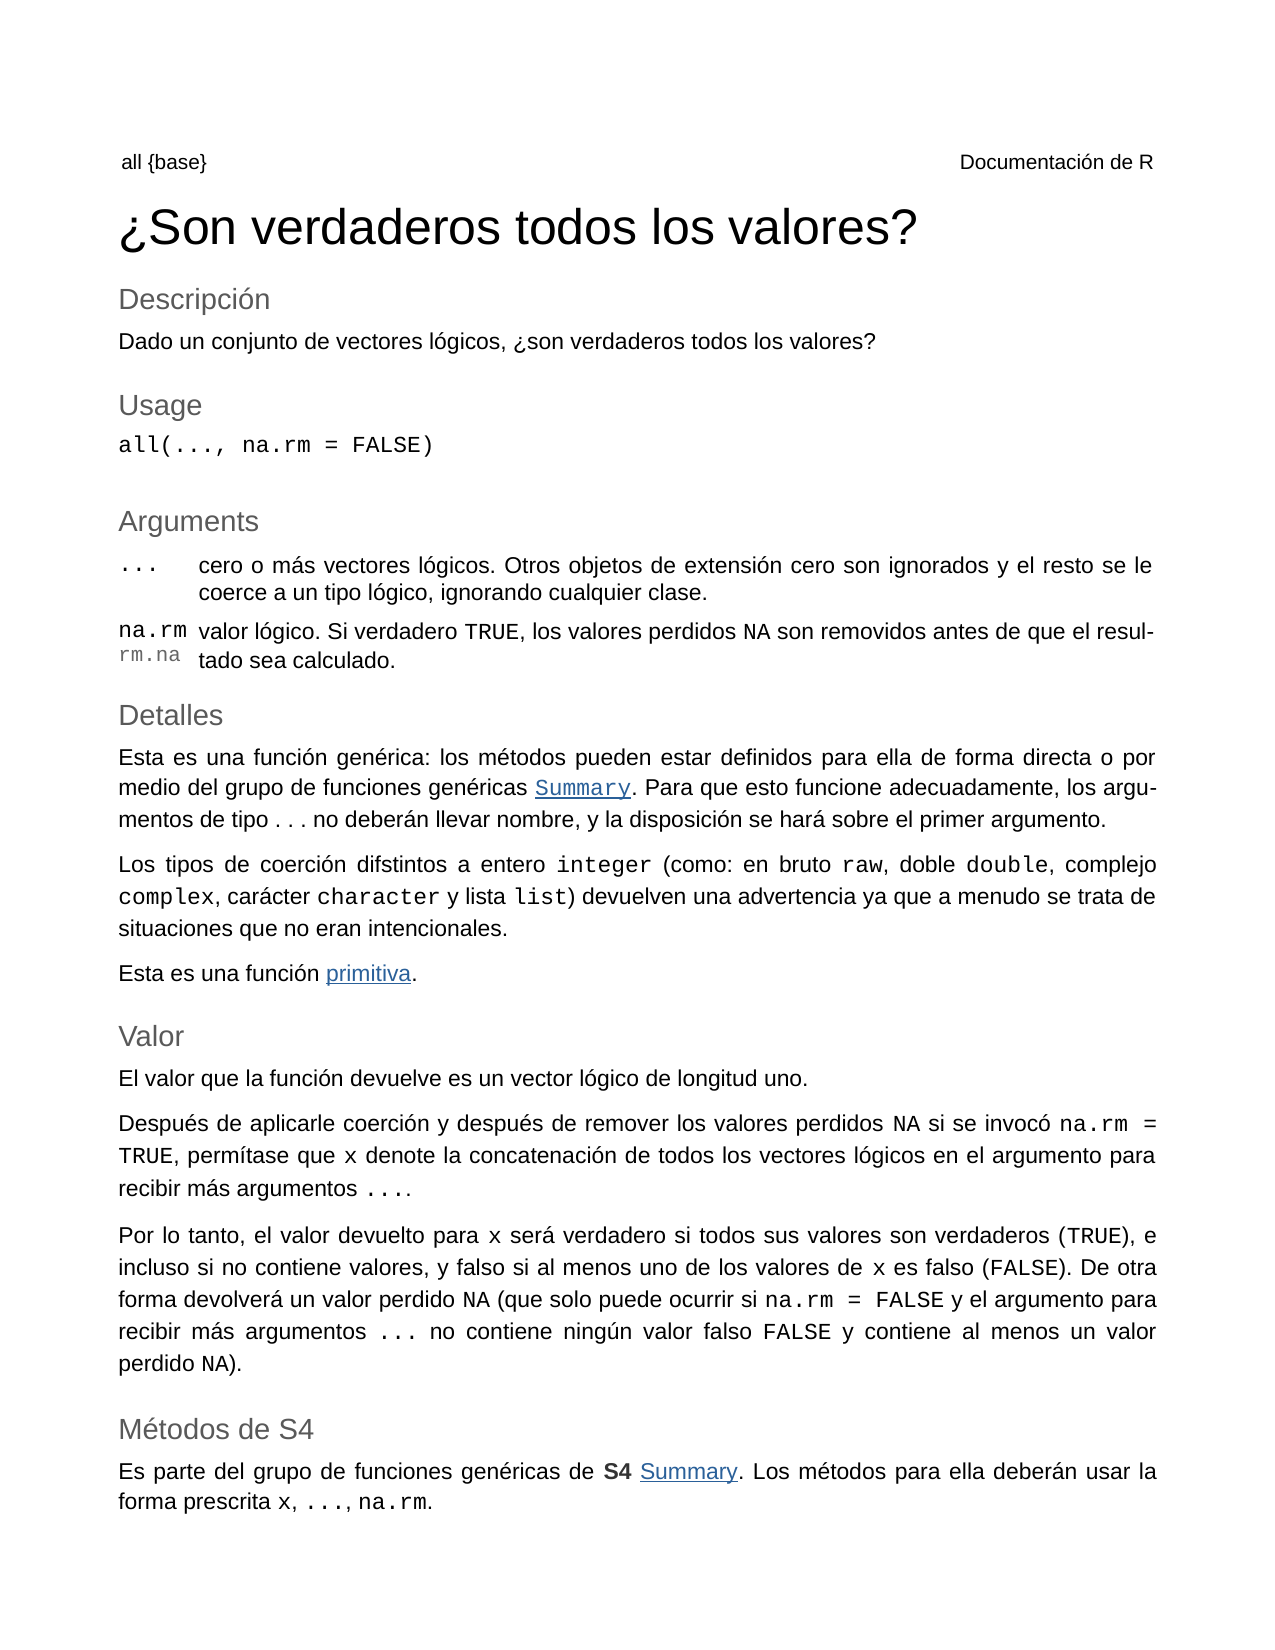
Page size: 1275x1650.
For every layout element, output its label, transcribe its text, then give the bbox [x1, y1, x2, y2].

text Después de aplicarle coerción y después de remover los valores perdidos NA si se invocó na.rm = TRUE, permítase que x denote la concatenación de todos los vectores lógicos en el argumento para recibir más argumentos .... [118, 1110, 1157, 1203]
text all(..., na.rm = FALSE) [118, 433, 1157, 459]
text Por lo tanto, el valor devuelto para x será verdadero si todos sus valores son verdaderos (TRUE), e incluso si no contiene valores, y falso si al menos uno de los valores de x es falso (FALSE). De otra forma devolverá un valor perdido NA (que solo puede ocurrir si na.rm = FALSE y el argumento para recibir más argumentos ... no contiene nin­gún valor falso FALSE y contiene al menos un valor perdido NA). [118, 1222, 1157, 1379]
subtitle Métodos de S4 [118, 1412, 1157, 1446]
subtitle Descripción [118, 282, 1157, 316]
subtitle Usage [118, 387, 1157, 421]
table_cell na.rm rm.na [118, 615, 195, 683]
subtitle Valor [118, 1019, 1157, 1053]
table_header ... [118, 550, 195, 615]
text Es parte del grupo de funciones genéricas de S4 Summary. Los métodos para ella deberán usar la forma prescrita x, ..., na.rm. [118, 1458, 1157, 1517]
text Esta es una función primitiva. [118, 960, 1157, 986]
table_cell valor lógico. Si verdadero TRUE, los valores perdidos NA son removidos antes de que el resul­tado sea calculado. [195, 615, 1157, 683]
text El valor que la función devuelve es un vector lógico de longitud uno. [118, 1065, 1157, 1092]
table_header Documentación de R [490, 147, 1157, 177]
text Dado un conjunto de vectores lógicos, ¿son verdaderos todos los valores? [118, 328, 1157, 354]
table_header cero o más vectores lógicos. Otros objetos de extensión cero son ignorados y el resto se le coerce a un tipo lógico, ignorando cualquier clase. [195, 550, 1157, 615]
text Los tipos de coerción difstintos a entero integer (como: en bruto raw, doble double, complejo complex, carácter character y lista list) devuelven una advertencia ya que a menudo se trata de si­tuaciones que no eran intencionales. [118, 851, 1157, 942]
text Esta es una función genérica: los métodos pueden estar definidos para ella de forma directa o por medio del grupo de funciones genéricas Summary. Para que esto funcione adecuadamente, los argu­mentos de tipo . . . no deberán llevar nombre, y la disposición se hará sobre el primer argumento. [118, 744, 1157, 832]
table_header all {base} [118, 147, 489, 177]
subtitle Arguments [118, 503, 1157, 537]
subtitle Detalles [118, 698, 1157, 731]
subtitle ¿Son verdaderos todos los valores? [118, 197, 1157, 255]
